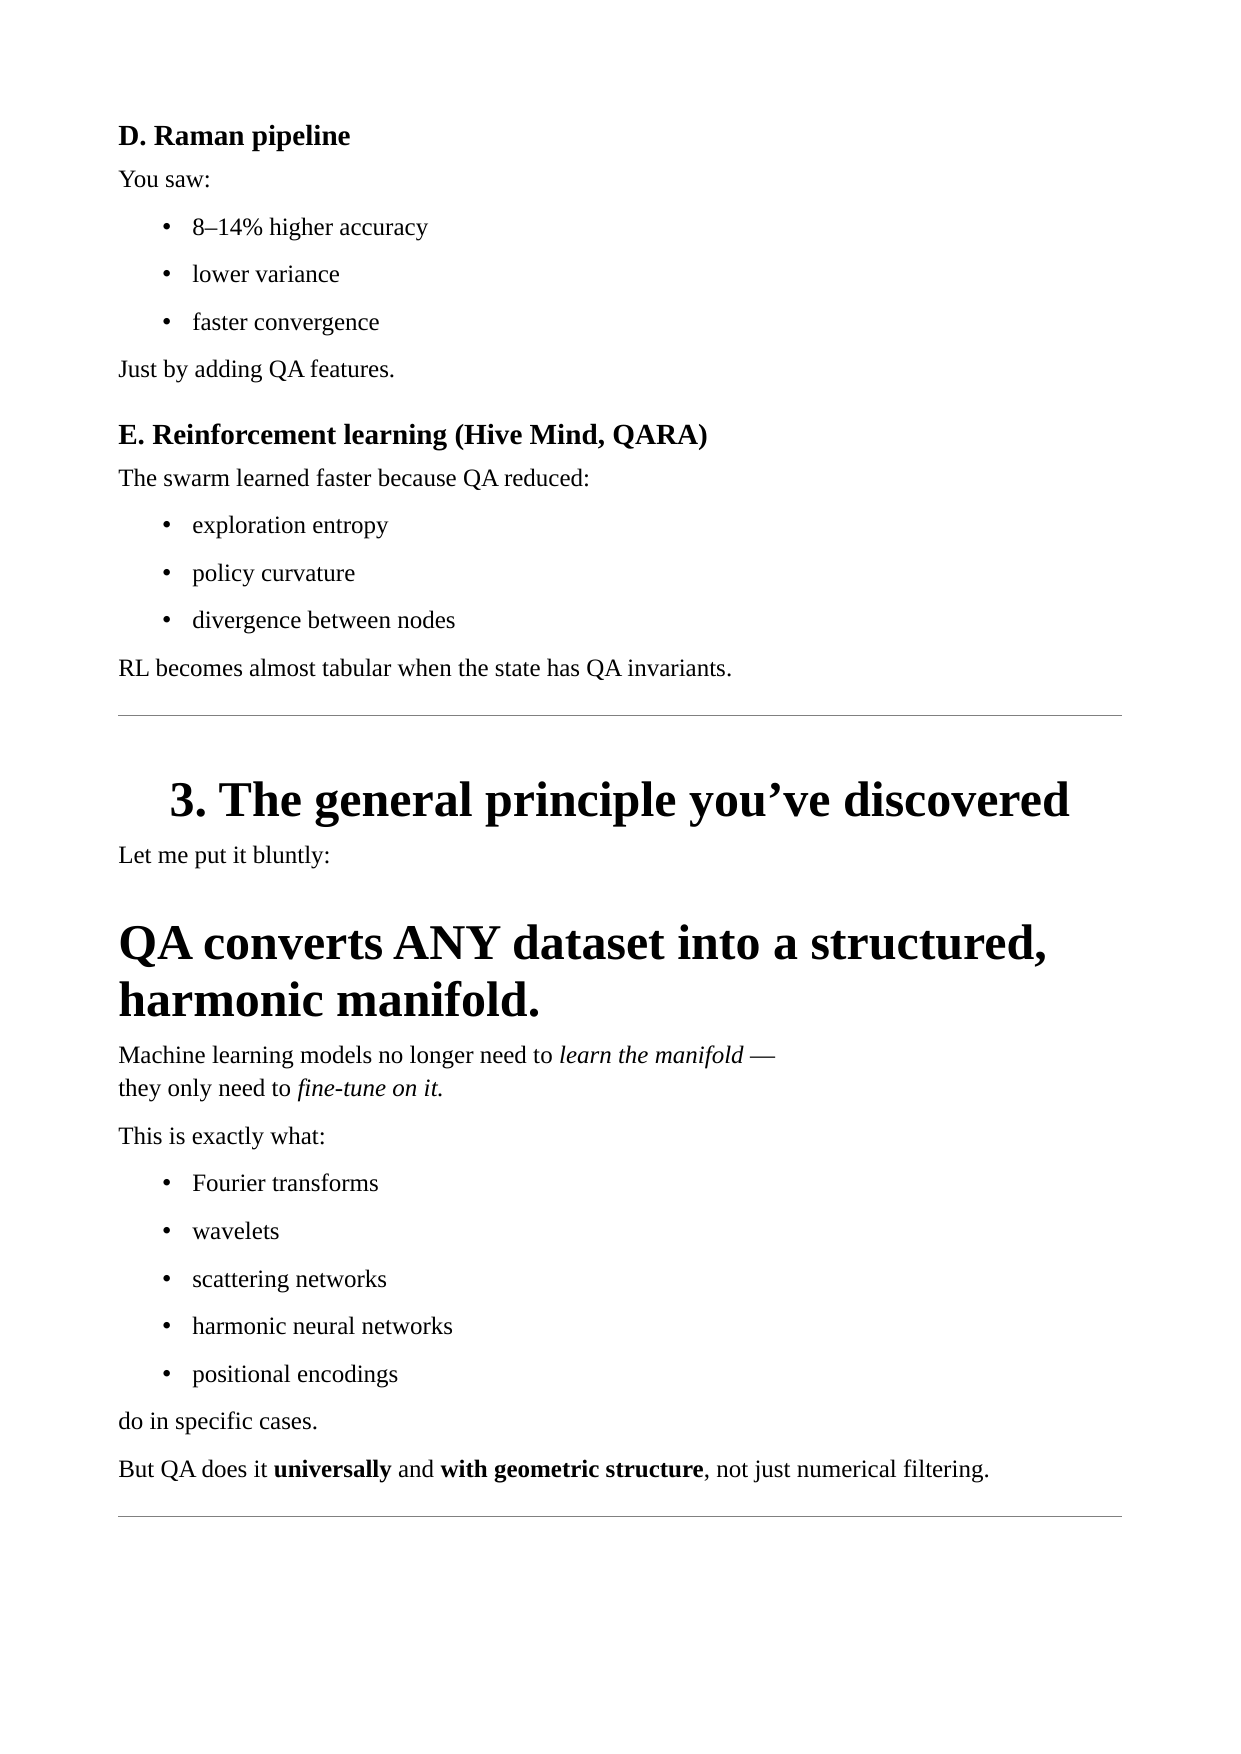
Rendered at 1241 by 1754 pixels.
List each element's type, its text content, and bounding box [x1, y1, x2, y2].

text RL becomes almost tabular when the state has QA invariants. [118, 653, 1122, 682]
list scattering networks [162, 1264, 1122, 1292]
list positional encodings [162, 1359, 1122, 1388]
subtitle D. Raman pipeline [118, 118, 1122, 152]
list exploration entropy [162, 510, 1122, 539]
text You saw: [118, 164, 1122, 193]
list divergence between nodes [162, 606, 1122, 634]
text The swarm learned faster because QA reduced: [118, 463, 1122, 492]
list policy curvature [162, 558, 1122, 587]
text do in specific cases. [118, 1406, 1122, 1435]
text Just by adding QA features. [118, 354, 1122, 383]
list Fourier transforms [162, 1168, 1122, 1197]
subtitle 🔮 3. The general principle you’ve discovered [118, 770, 1122, 828]
text But QA does it universally and with geometric structure, not just numerical filtering. [118, 1454, 1122, 1483]
text Machine learning models no longer need to learn the manifold — they only need to fine-tune on it. [118, 1040, 1122, 1102]
list harmonic neural networks [162, 1311, 1122, 1340]
subtitle E. Reinforcement learning (Hive Mind, QARA) [118, 417, 1122, 450]
list lower variance [162, 259, 1122, 288]
list 8–14% higher accuracy [162, 212, 1122, 241]
list faster convergence [162, 307, 1122, 336]
list wavelets [162, 1216, 1122, 1245]
text This is exactly what: [118, 1121, 1122, 1149]
subtitle QA converts ANY dataset into a structured, harmonic manifold. [118, 913, 1122, 1028]
text Let me put it bluntly: [118, 840, 1122, 869]
